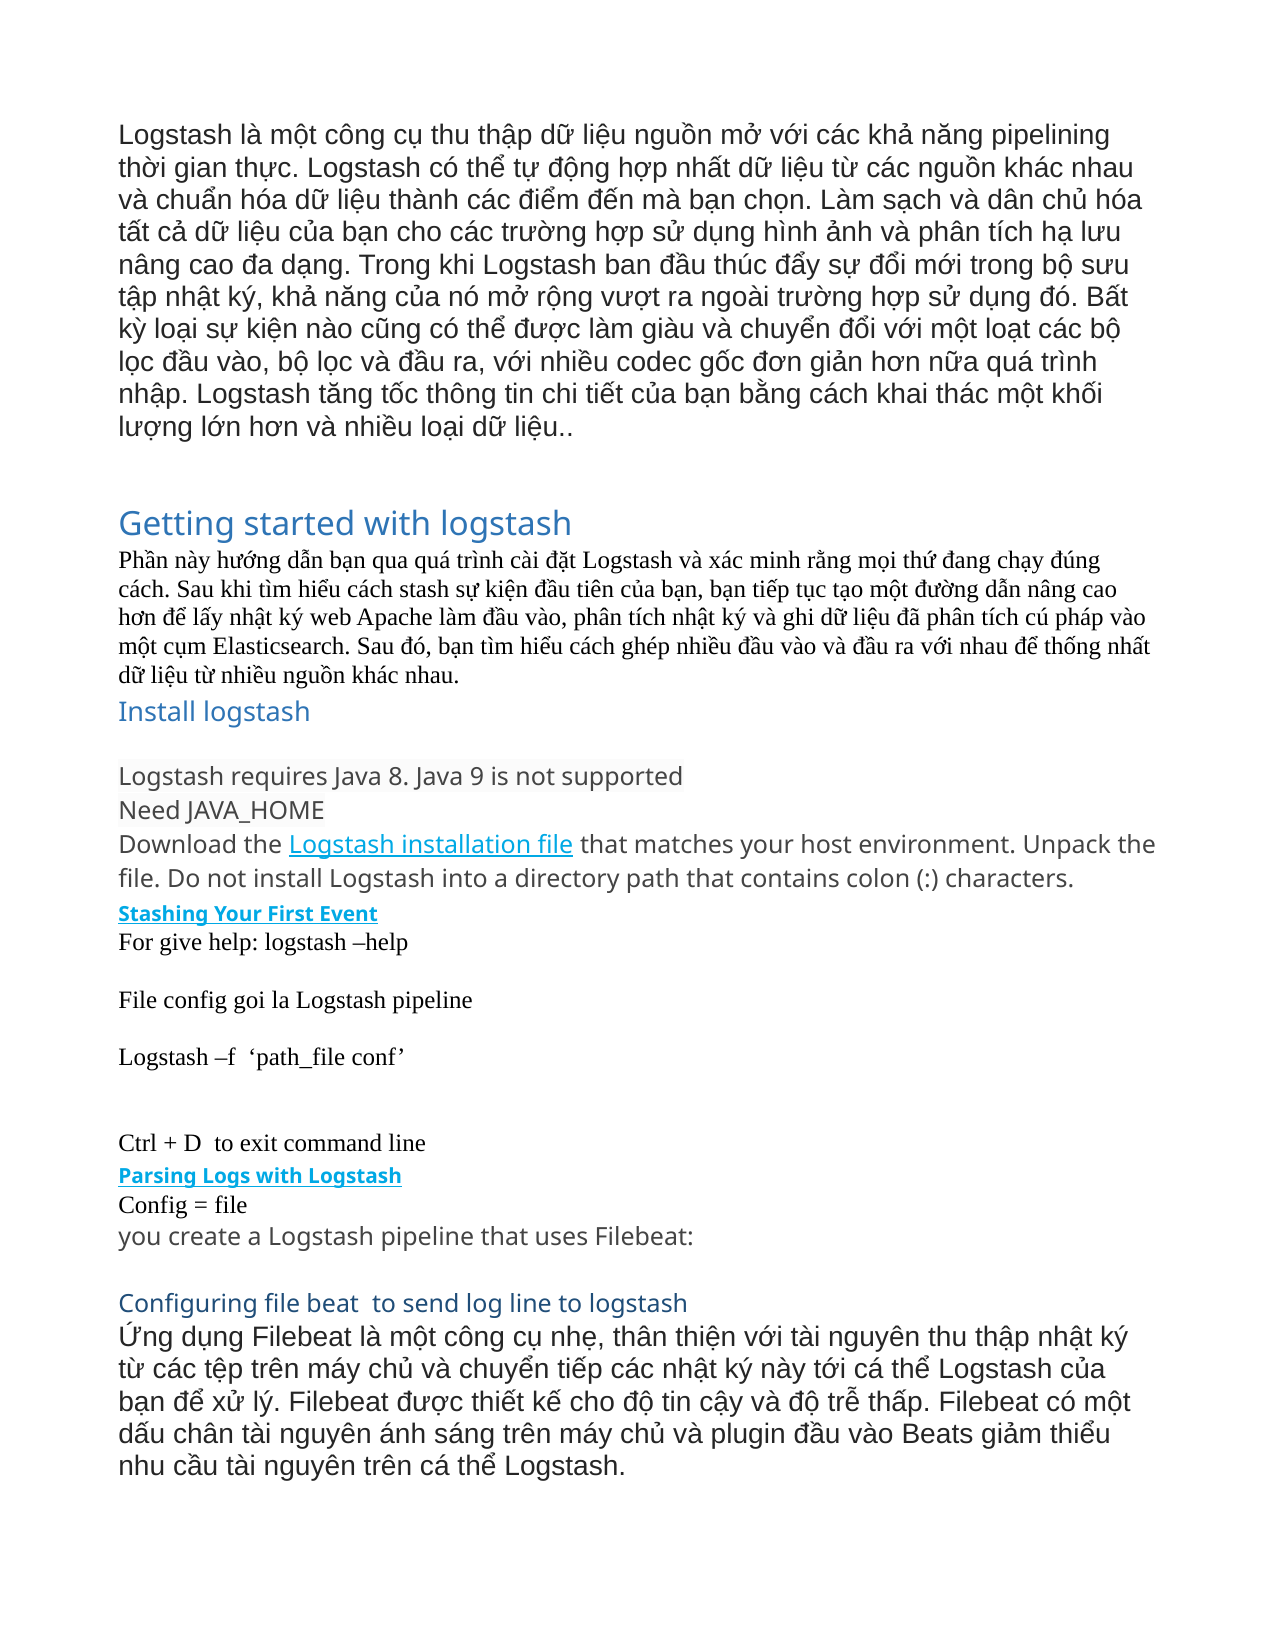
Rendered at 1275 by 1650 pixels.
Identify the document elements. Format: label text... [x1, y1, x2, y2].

text you create a Logstash pipeline that uses Filebeat: [118, 1219, 1157, 1253]
text Ứng dụng Filebeat là một công cụ nhẹ, thân thiện với tài nguyên thu thập nhật ký từ các tệp trên máy chủ và chuyển tiếp các nhật ký này tới cá thể Logstash của bạn để xử lý. Filebeat được thiết kế cho độ tin cậy và độ trễ thấp. Filebeat có một dấu chân tài nguyên ánh sáng trên máy chủ và plugin đầu vào Beats giảm thiểu nhu cầu tài nguyên trên cá thể Logstash. [118, 1320, 1157, 1482]
text File config goi la Logstash pipeline [118, 985, 1157, 1013]
text Logstash –f ‘path_file conf’ [118, 1042, 1157, 1071]
subtitle Stashing Your First Event [118, 899, 1157, 927]
subtitle Install logstash [118, 693, 1157, 730]
text Logstash là một công cụ thu thập dữ liệu nguồn mở với các khả năng pipelining thời gian thực. Logstash có thể tự động hợp nhất dữ liệu từ các nguồn khác nhau và chuẩn hóa dữ liệu thành các điểm đến mà bạn chọn. Làm sạch và dân chủ hóa tất cả dữ liệu của bạn cho các trường hợp sử dụng hình ảnh và phân tích hạ lưu nâng cao đa dạng. Trong khi Logstash ban đầu thúc đẩy sự đổi mới trong bộ sưu tập nhật ký, khả năng của nó mở rộng vượt ra ngoài trường hợp sử dụng đó. Bất kỳ loại sự kiện nào cũng có thể được làm giàu và chuyển đổi với một loạt các bộ lọc đầu vào, bộ lọc và đầu ra, với nhiều codec gốc đơn giản hơn nữa quá trình nhập. Logstash tăng tốc thông tin chi tiết của bạn bằng cách khai thác một khối lượng lớn hơn và nhiều loại dữ liệu.. [118, 118, 1157, 442]
text Config = file [118, 1190, 1157, 1219]
subtitle Configuring file beat to send log line to logstash [118, 1286, 1157, 1320]
subtitle Getting started with logstash [118, 499, 1157, 545]
text Ctrl + D to exit command line [118, 1128, 1157, 1157]
subtitle Parsing Logs with Logstash [118, 1161, 1157, 1190]
text Need JAVA_HOME [118, 792, 1157, 827]
text Logstash requires Java 8. Java 9 is not supported [118, 730, 1157, 792]
text For give help: logstash –help [118, 927, 1157, 956]
text Phần này hướng dẫn bạn qua quá trình cài đặt Logstash và xác minh rằng mọi thứ đang chạy đúng cách. Sau khi tìm hiểu cách stash sự kiện đầu tiên của bạn, bạn tiếp tục tạo một đường dẫn nâng cao hơn để lấy nhật ký web Apache làm đầu vào, phân tích nhật ký và ghi dữ liệu đã phân tích cú pháp vào một cụm Elasticsearch. Sau đó, bạn tìm hiểu cách ghép nhiều đầu vào và đầu ra với nhau để thống nhất dữ liệu từ nhiều nguồn khác nhau. [118, 545, 1157, 689]
text Download the Logstash installation file that matches your host environment. Unpack the file. Do not install Logstash into a directory path that contains colon (:) characters. [118, 827, 1157, 895]
